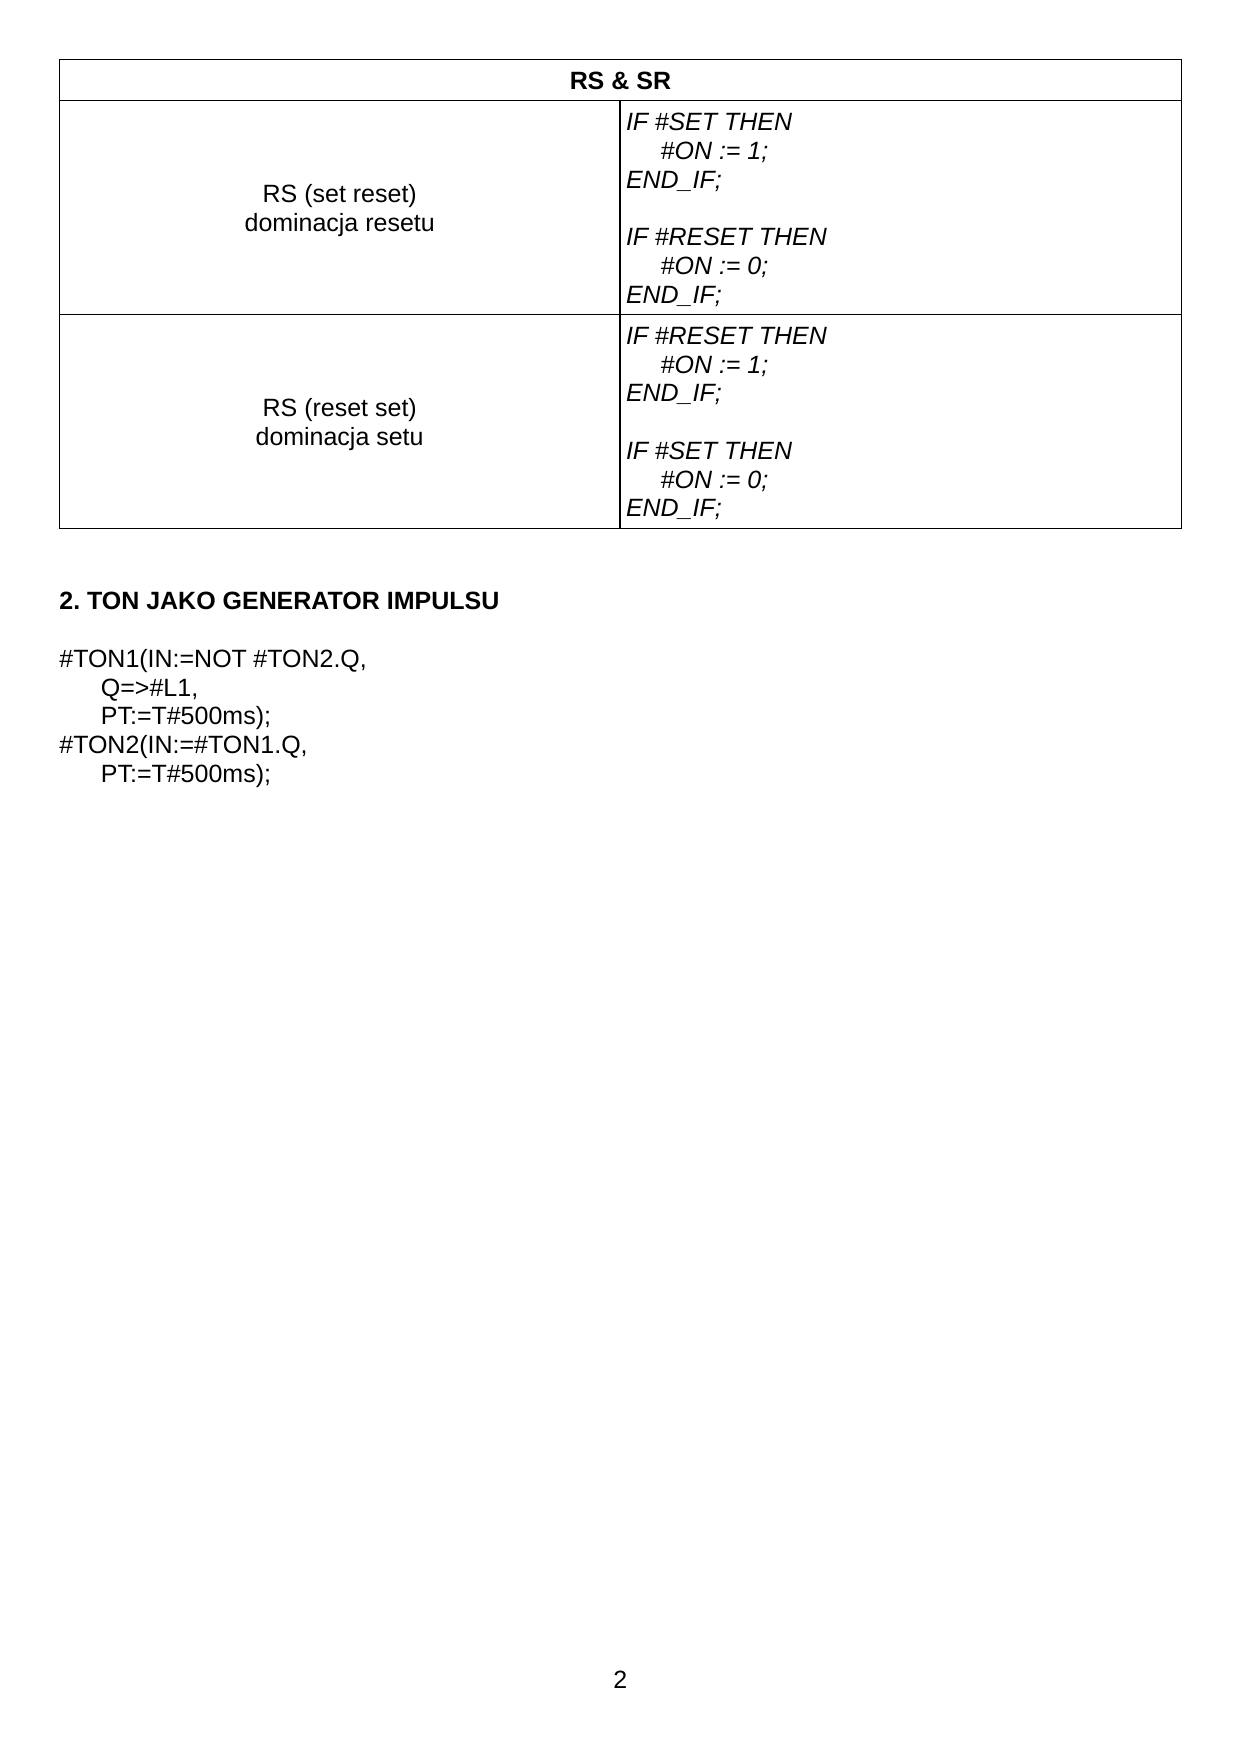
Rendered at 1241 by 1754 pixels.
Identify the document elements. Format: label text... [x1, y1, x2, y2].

table_header RS & SR [60, 60, 1181, 100]
text PT:=T#500ms); [59, 701, 1181, 730]
text 2. TON JAKO GENERATOR IMPULSU [59, 586, 1181, 615]
text #TON2(IN:=#TON1.Q, [59, 730, 1181, 759]
text Q=>#L1, [59, 673, 1181, 701]
table_cell IF #RESET THEN #ON := 1; END_IF; IF #SET THEN #ON := 0; END_IF; [621, 315, 1181, 528]
table_cell RS (set reset) dominacja resetu [60, 101, 619, 314]
text #TON1(IN:=NOT #TON2.Q, [59, 644, 1181, 673]
table_cell RS (reset set) dominacja setu [60, 315, 619, 528]
text PT:=T#500ms); [59, 759, 1181, 788]
table_cell IF #SET THEN #ON := 1; END_IF; IF #RESET THEN #ON := 0; END_IF; [621, 101, 1181, 314]
